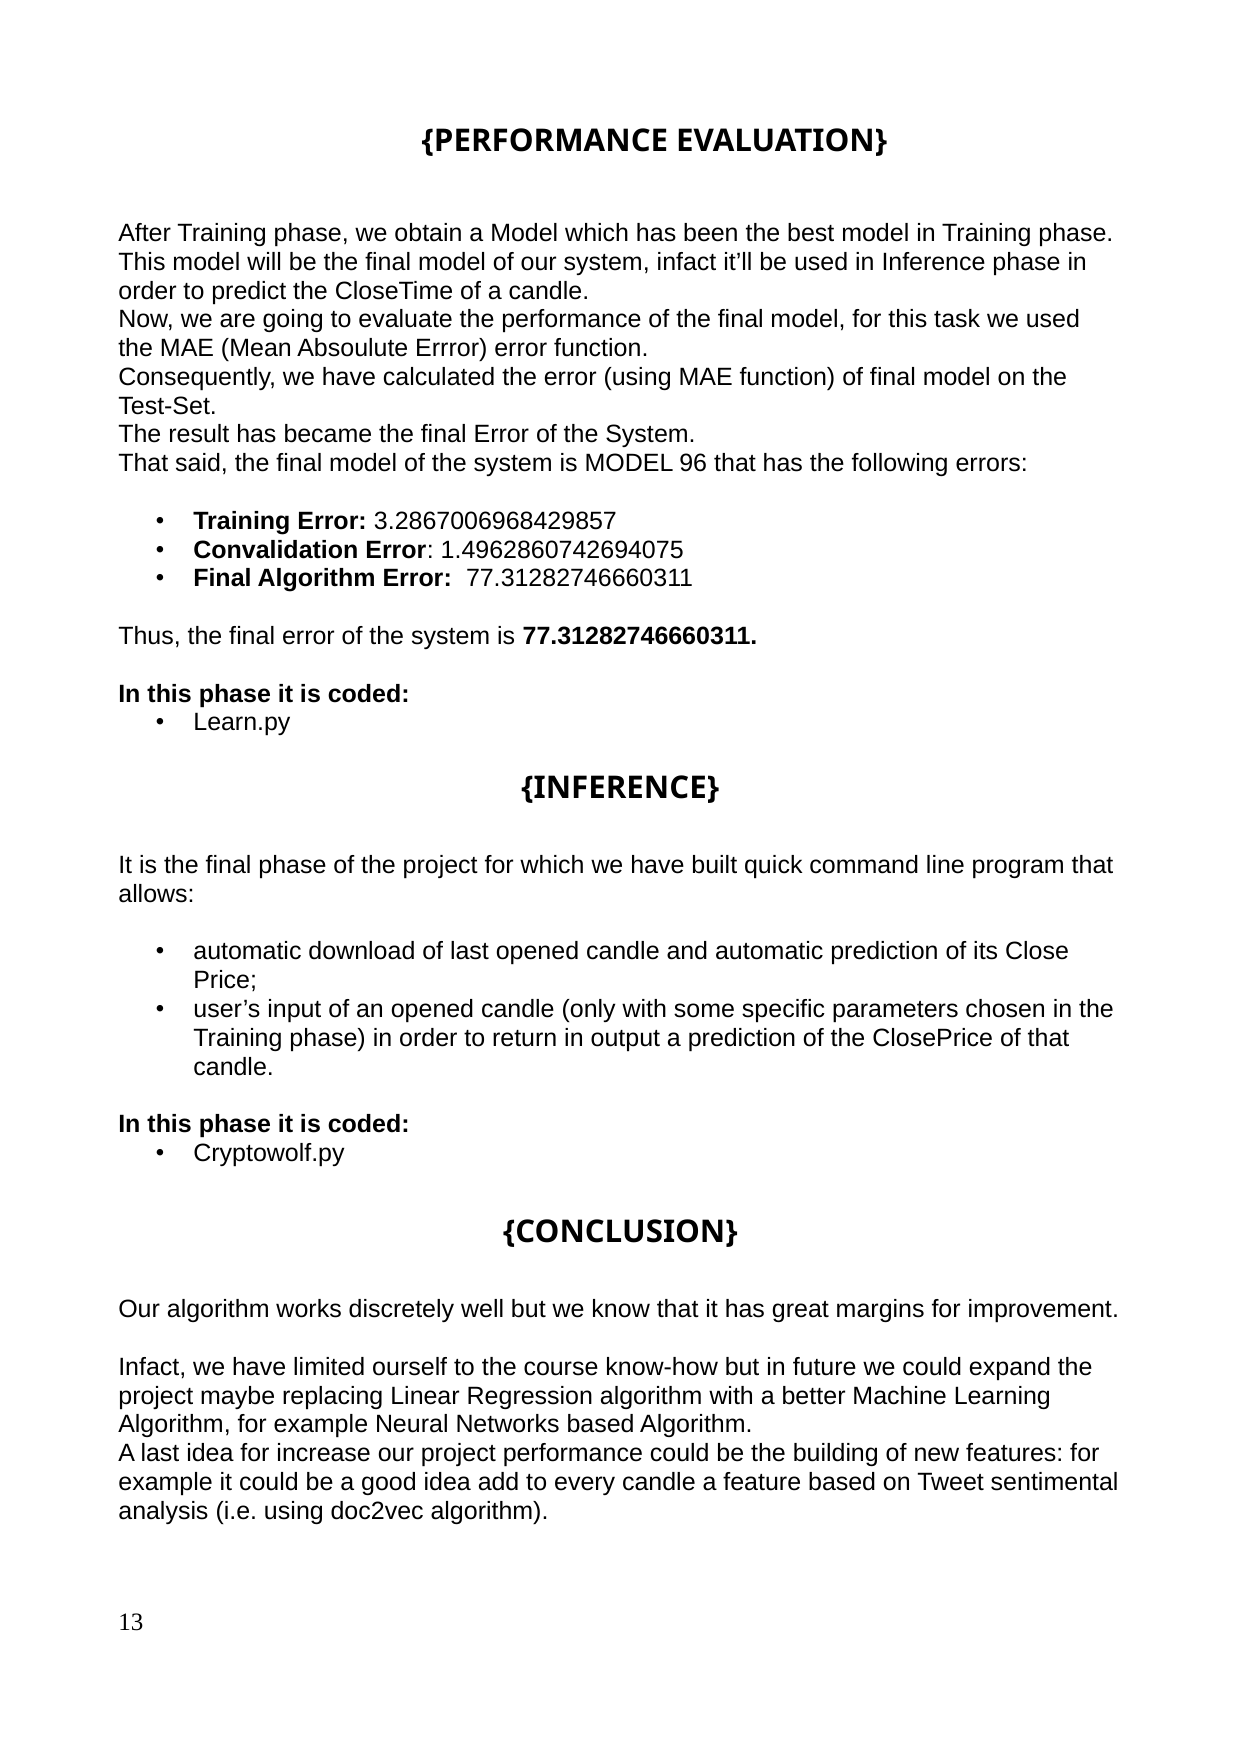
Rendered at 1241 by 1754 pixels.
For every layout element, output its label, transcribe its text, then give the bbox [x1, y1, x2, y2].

text This model will be the final model of our system, infact it’ll be used in Inference phase in order to predict the CloseTime of a candle. [118, 247, 1122, 304]
list Cryptowolf.py [156, 1138, 1122, 1167]
text {INFERENCE} [118, 765, 1122, 807]
list Convalidation Error: 1.4962860742694075 [156, 534, 1122, 563]
text Consequently, we have calculated the error (using MAE function) of final model on the Test-Set. [118, 362, 1122, 419]
list Final Algorithm Error: 77.31282746660311 [156, 563, 1122, 592]
list automatic download of last opened candle and automatic prediction of its Close Price; [156, 936, 1122, 994]
list Learn.py [156, 707, 1122, 736]
text Our algorithm works discretely well but we know that it has great margins for improvement. [118, 1294, 1122, 1323]
text Infact, we have limited ourself to the course know-how but in future we could expand the project maybe replacing Linear Regression algorithm with a better Machine Learning Algorithm, for example Neural Networks based Algorithm. [118, 1352, 1122, 1438]
list Training Error: 3.2867006968429857 [156, 506, 1122, 534]
text The result has became the final Error of the System. [118, 419, 1122, 448]
list {PERFORMANCE EVALUATION} [156, 118, 1122, 161]
list user’s input of an opened candle (only with some specific parameters chosen in the Training phase) in order to return in output a prediction of the ClosePrice of that candle. [156, 994, 1122, 1080]
text In this phase it is coded: [118, 1109, 1122, 1138]
text That said, the final model of the system is MODEL 96 that has the following errors: [118, 448, 1122, 477]
text Now, we are going to evaluate the performance of the final model, for this task we used the MAE (Mean Absoulute Errror) error function. [118, 304, 1122, 362]
text {CONCLUSION} [118, 1209, 1122, 1252]
text It is the final phase of the project for which we have built quick command line program that allows: [118, 850, 1122, 908]
text In this phase it is coded: [118, 678, 1122, 707]
text Thus, the final error of the system is 77.31282746660311. [118, 621, 1122, 650]
text A last idea for increase our project performance could be the building of new features: for example it could be a good idea add to every candle a feature based on Tweet sentimental analysis (i.e. using doc2vec algorithm). [118, 1438, 1122, 1524]
text After Training phase, we obtain a Model which has been the best model in Training phase. [118, 218, 1122, 247]
